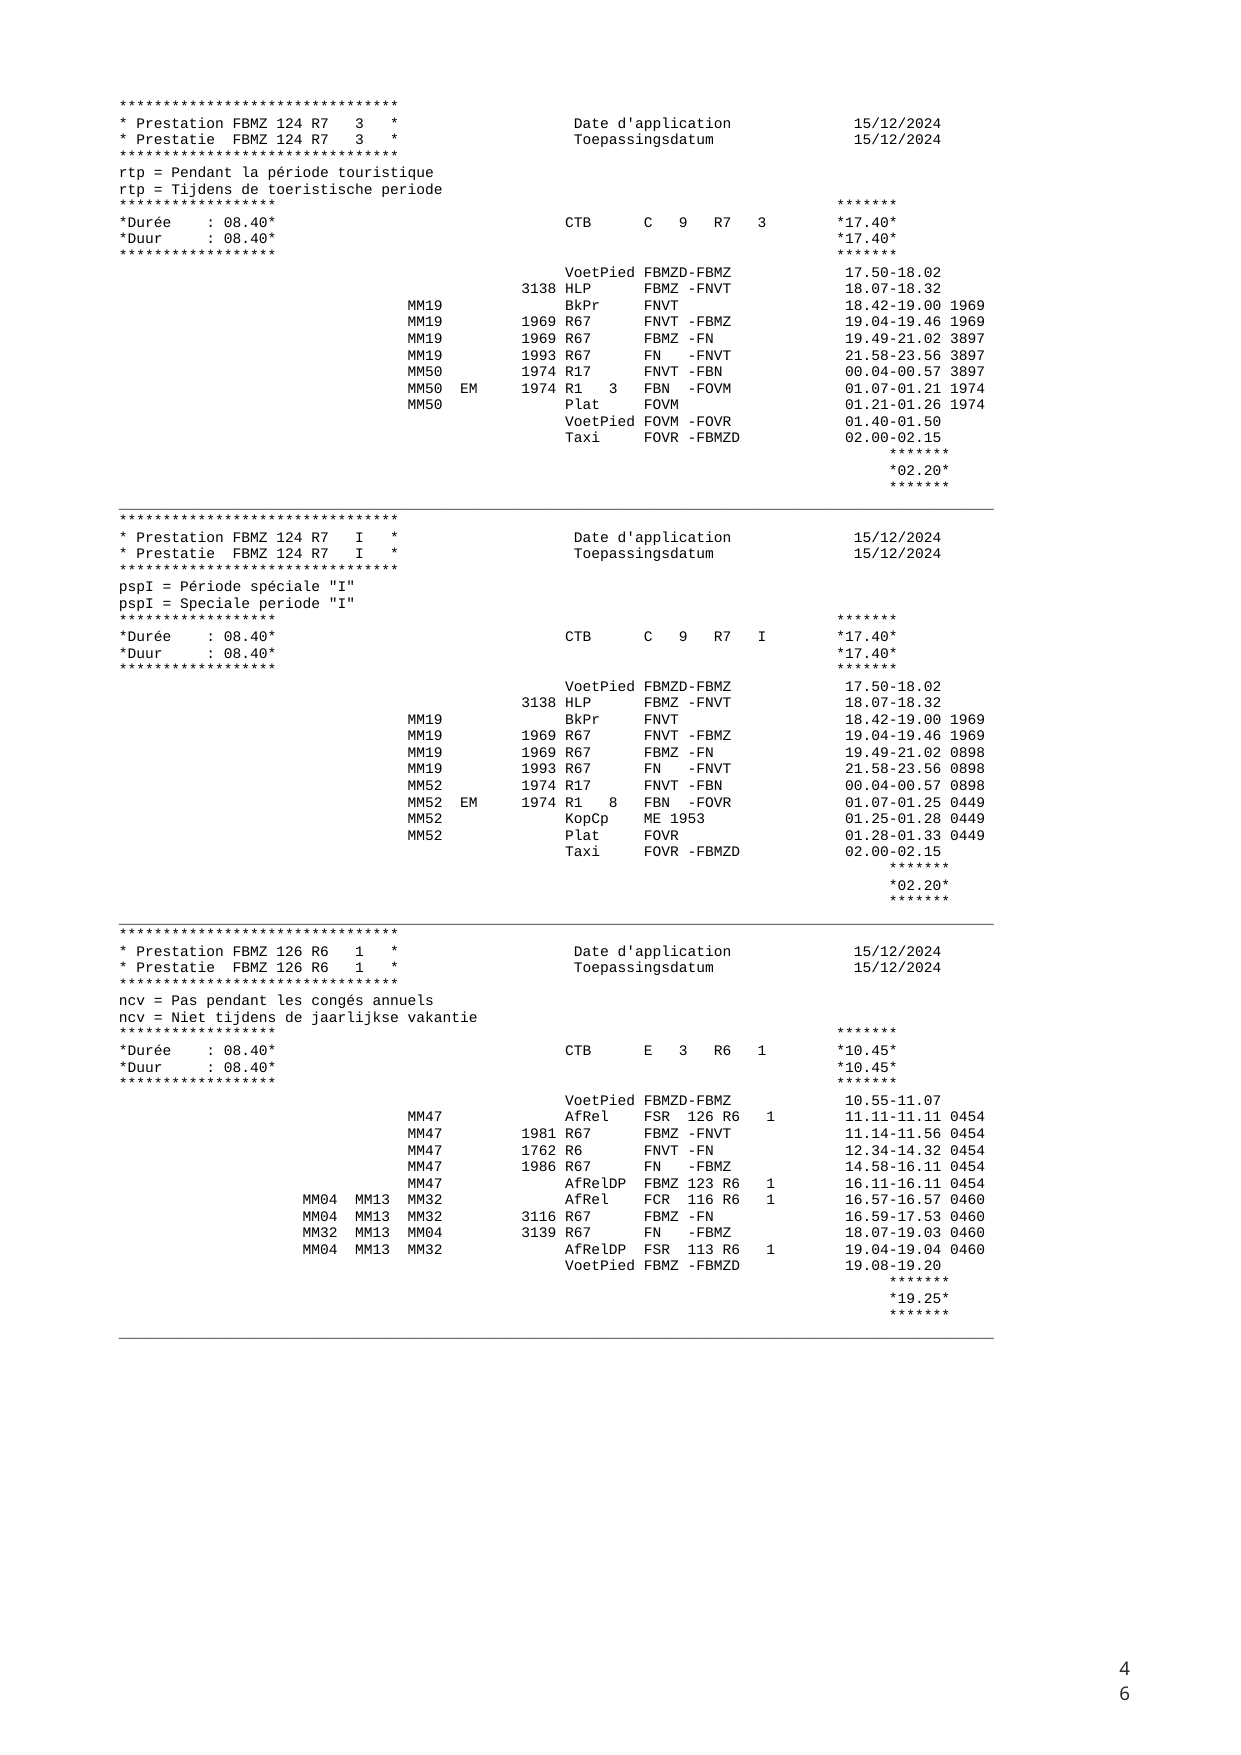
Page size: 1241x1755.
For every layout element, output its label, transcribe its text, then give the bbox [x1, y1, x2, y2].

text ******************************** * Prestation FBMZ 126 R6 1 * Date d'application 15/12/2024 * Prestatie FBMZ 126 R6 1 * Toepassingsdatum 15/12/2024 ******************************** ncv = Pas pendant les congés annuels ncv = Niet tijdens de jaarlijkse vakantie ****************** ******* *Durée : 08.40* CTB E 3 R6 1 *10.45* *Duur : 08.40* *10.45* ****************** ******* VoetPied FBMZD-FBMZ 10.55-11.07 MM47 AfRel FSR 126 R6 1 11.11-11.11 0454 MM47 1981 R67 FBMZ -FNVT 11.14-11.56 0454 MM47 1762 R6 FNVT -FN 12.34-14.32 0454 MM47 1986 R67 FN -FBMZ 14.58-16.11 0454 MM47 AfRelDP FBMZ 123 R6 1 16.11-16.11 0454 MM04 MM13 MM32 AfRel FCR 116 R6 1 16.57-16.57 0460 MM04 MM13 MM32 3116 R67 FBMZ -FN 16.59-17.53 0460 MM32 MM13 MM04 3139 R67 FN -FBMZ 18.07-19.03 0460 MM04 MM13 MM32 AfRelDP FSR 113 R6 1 19.04-19.04 0460 VoetPied FBMZ -FBMZD 19.08-19.20 ******* *19.25* ******* ____________________________________________________________________________________________________ [119, 927, 1122, 1341]
text ******************************** * Prestation FBMZ 124 R7 3 * Date d'application 15/12/2024 * Prestatie FBMZ 124 R7 3 * Toepassingsdatum 15/12/2024 ******************************** rtp = Pendant la période touristique rtp = Tijdens de toeristische periode ****************** ******* *Durée : 08.40* CTB C 9 R7 3 *17.40* *Duur : 08.40* *17.40* ****************** ******* VoetPied FBMZD-FBMZ 17.50-18.02 3138 HLP FBMZ -FNVT 18.07-18.32 MM19 BkPr FNVT 18.42-19.00 1969 MM19 1969 R67 FNVT -FBMZ 19.04-19.46 1969 MM19 1969 R67 FBMZ -FN 19.49-21.02 3897 MM19 1993 R67 FN -FNVT 21.58-23.56 3897 MM50 1974 R17 FNVT -FBN 00.04-00.57 3897 MM50 EM 1974 R1 3 FBN -FOVM 01.07-01.21 1974 MM50 Plat FOVM 01.21-01.26 1974 VoetPied FOVM -FOVR 01.40-01.50 Taxi FOVR -FBMZD 02.00-02.15 ******* *02.20* ******* ____________________________________________________________________________________________________ [119, 99, 1122, 513]
text ******************************** * Prestation FBMZ 124 R7 I * Date d'application 15/12/2024 * Prestatie FBMZ 124 R7 I * Toepassingsdatum 15/12/2024 ******************************** pspI = Période spéciale "I" pspI = Speciale periode "I" ****************** ******* *Durée : 08.40* CTB C 9 R7 I *17.40* *Duur : 08.40* *17.40* ****************** ******* VoetPied FBMZD-FBMZ 17.50-18.02 3138 HLP FBMZ -FNVT 18.07-18.32 MM19 BkPr FNVT 18.42-19.00 1969 MM19 1969 R67 FNVT -FBMZ 19.04-19.46 1969 MM19 1969 R67 FBMZ -FN 19.49-21.02 0898 MM19 1993 R67 FN -FNVT 21.58-23.56 0898 MM52 1974 R17 FNVT -FBN 00.04-00.57 0898 MM52 EM 1974 R1 8 FBN -FOVR 01.07-01.25 0449 MM52 KopCp ME 1953 01.25-01.28 0449 MM52 Plat FOVR 01.28-01.33 0449 Taxi FOVR -FBMZD 02.00-02.15 ******* *02.20* ******* ____________________________________________________________________________________________________ [119, 513, 1122, 927]
